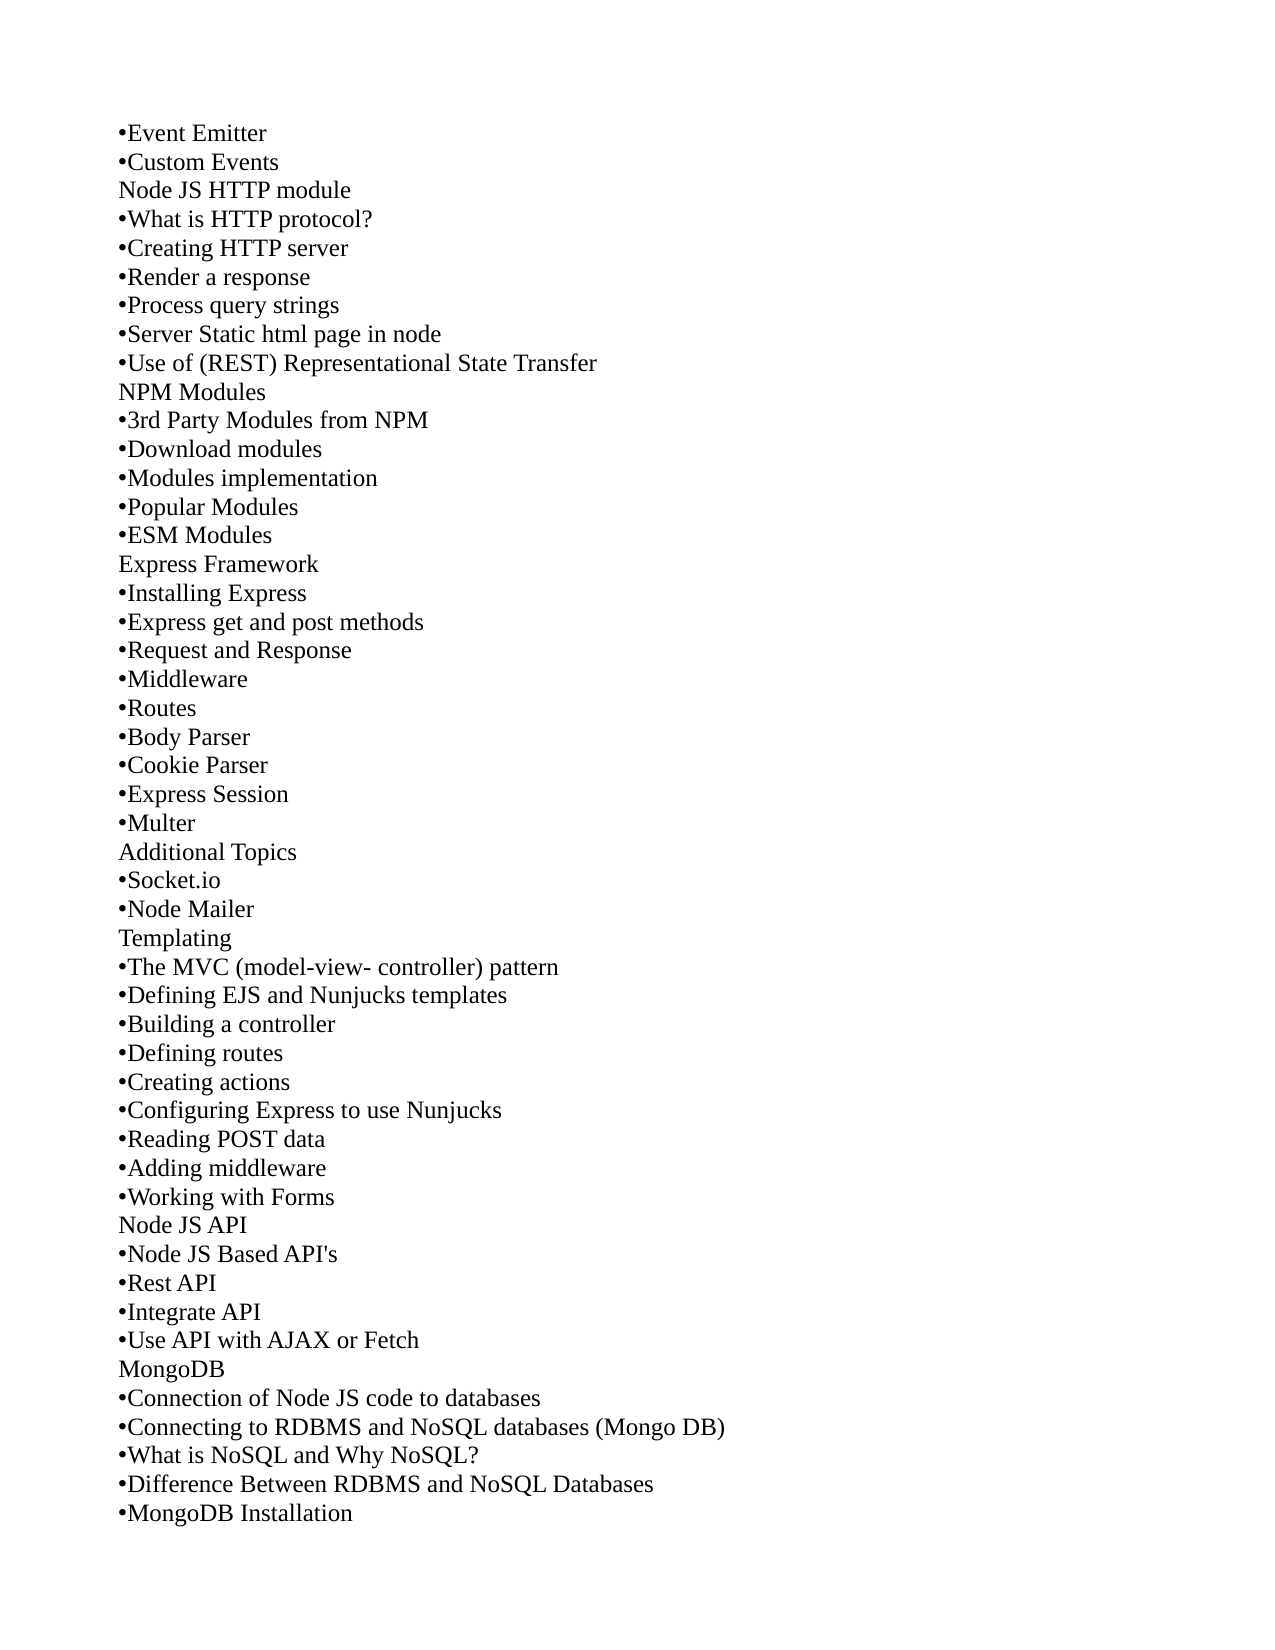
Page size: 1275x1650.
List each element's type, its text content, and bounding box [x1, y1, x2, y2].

list Creating HTTP server [118, 233, 1157, 262]
list Connecting to RDBMS and NoSQL databases (Mongo DB) [118, 1412, 1157, 1441]
list 3rd Party Modules from NPM [118, 406, 1157, 434]
text NPM Modules [118, 377, 1157, 406]
list Creating actions [118, 1067, 1157, 1096]
list Installing Express [118, 578, 1157, 607]
list Download modules [118, 434, 1157, 463]
list Socket.io [118, 866, 1157, 894]
text Node JS HTTP module [118, 176, 1157, 204]
list Cookie Parser [118, 751, 1157, 779]
list Reading POST data [118, 1124, 1157, 1153]
list Request and Response [118, 636, 1157, 664]
list Node Mailer [118, 894, 1157, 923]
list What is NoSQL and Why NoSQL? [118, 1441, 1157, 1469]
list ESM Modules [118, 521, 1157, 549]
list Express get and post methods [118, 607, 1157, 636]
list Multer [118, 808, 1157, 837]
list Node JS Based API's [118, 1239, 1157, 1268]
text Node JS API [118, 1211, 1157, 1239]
list Working with Forms [118, 1182, 1157, 1211]
list Body Parser [118, 722, 1157, 751]
list What is HTTP protocol? [118, 204, 1157, 233]
list Configuring Express to use Nunjucks [118, 1096, 1157, 1124]
list Integrate API [118, 1297, 1157, 1326]
list Middleware [118, 664, 1157, 693]
list Adding middleware [118, 1153, 1157, 1182]
list Use API with AJAX or Fetch [118, 1326, 1157, 1354]
list Rest API [118, 1268, 1157, 1297]
list Connection of Node JS code to databases [118, 1383, 1157, 1412]
list Defining EJS and Nunjucks templates [118, 981, 1157, 1009]
list Difference Between RDBMS and NoSQL Databases [118, 1469, 1157, 1498]
list Event Emitter [118, 118, 1157, 147]
text Templating [118, 923, 1157, 952]
list Server Static html page in node [118, 319, 1157, 348]
list Defining routes [118, 1038, 1157, 1067]
list Routes [118, 693, 1157, 722]
list MongoDB Installation [118, 1498, 1157, 1527]
list Building a controller [118, 1009, 1157, 1038]
text Additional Topics [118, 837, 1157, 866]
list Render a response [118, 262, 1157, 291]
list Process query strings [118, 291, 1157, 319]
list Popular Modules [118, 492, 1157, 521]
list Express Session [118, 779, 1157, 808]
text Express Framework [118, 549, 1157, 578]
text MongoDB [118, 1354, 1157, 1383]
list Use of (REST) Representational State Transfer [118, 348, 1157, 377]
list Modules implementation [118, 463, 1157, 492]
list The MVC (model-view- controller) pattern [118, 952, 1157, 981]
list Custom Events [118, 147, 1157, 176]
